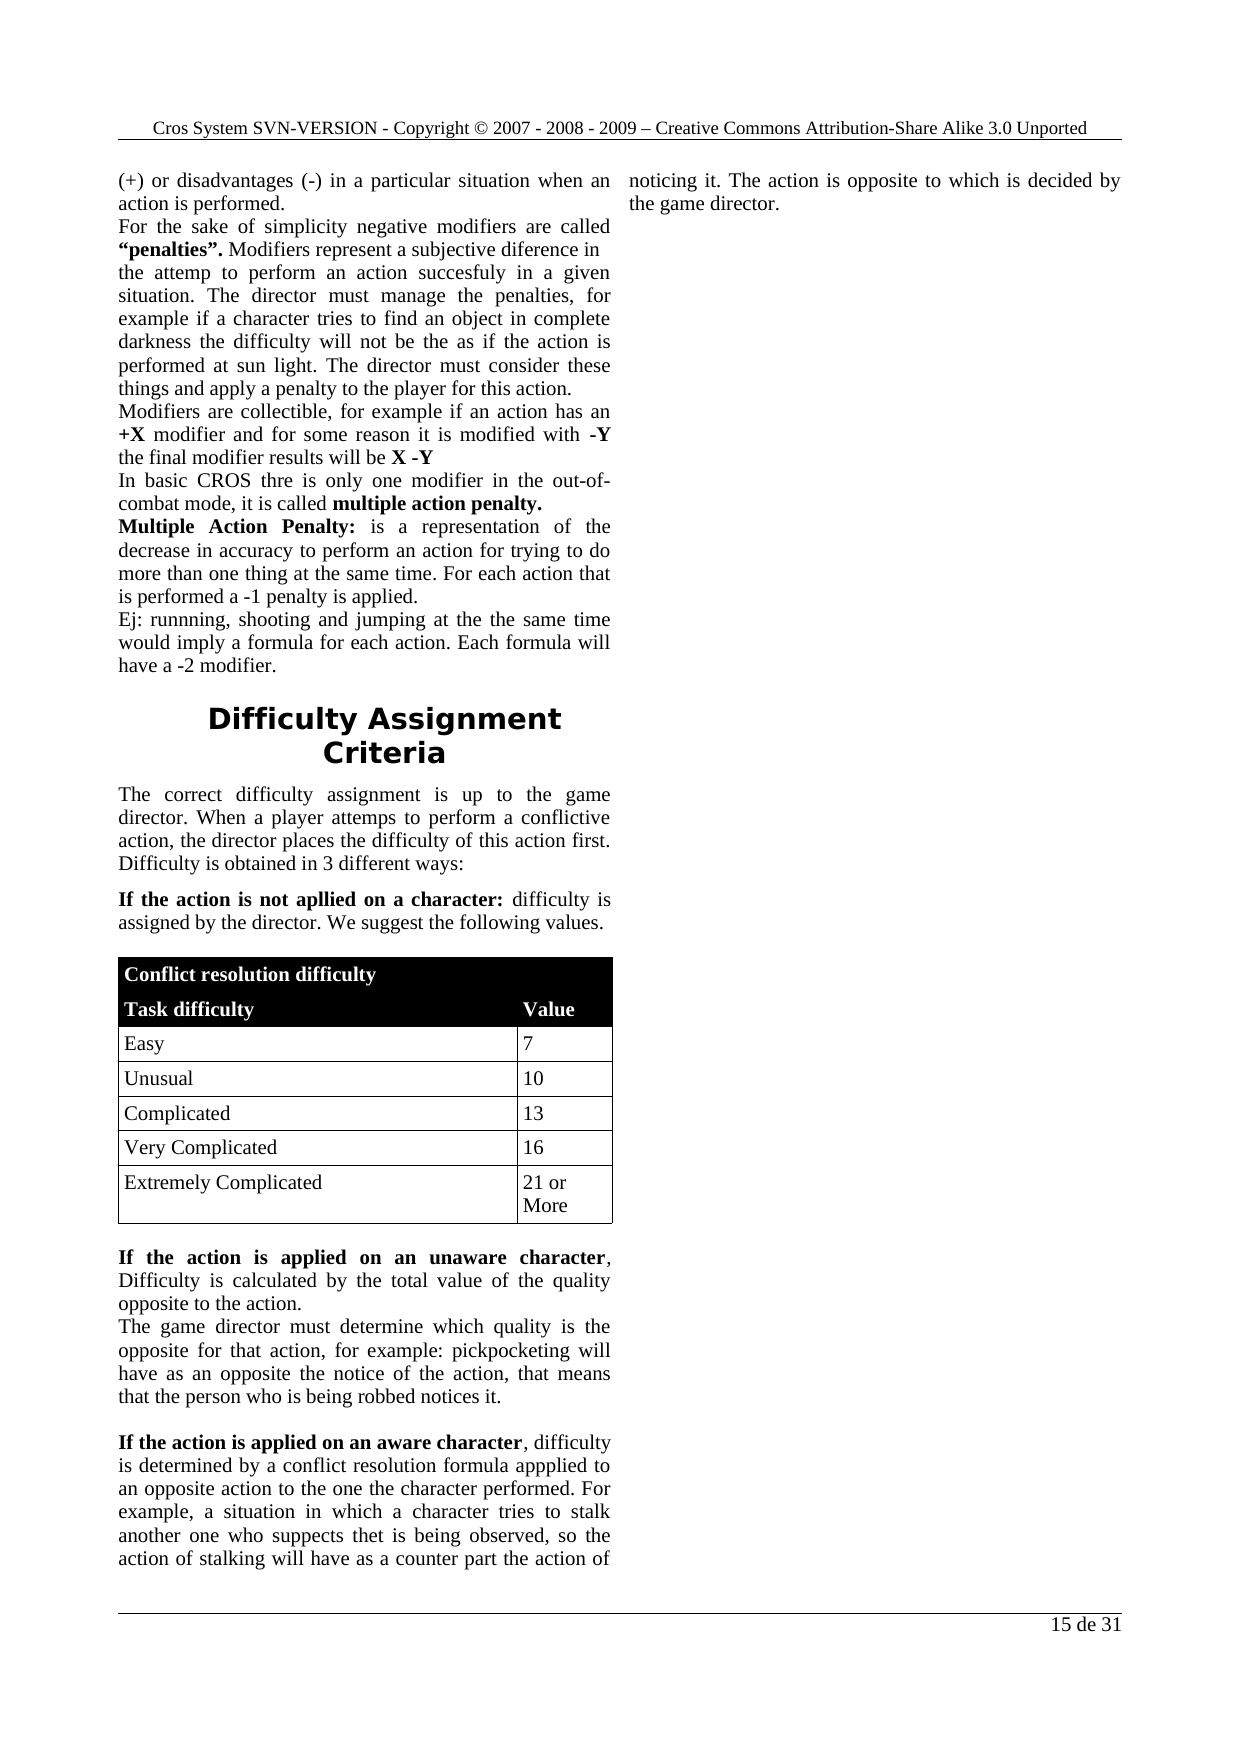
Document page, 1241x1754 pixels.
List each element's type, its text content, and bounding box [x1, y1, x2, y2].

text If the action is not apllied on a character: difficulty is assigned by the director. We suggest the following values. [118, 887, 611, 934]
text Ej: runnning, shooting and jumping at the the same time would imply a formula for each action. Each formula will have a -2 modifier. [118, 608, 611, 677]
text Multiple Action Penalty: is a representation of the decrease in accuracy to perform an action for trying to do more than one thing at the same time. For each action that is performed a -1 penalty is applied. [118, 515, 611, 608]
table_cell Very Complicated [119, 1131, 517, 1165]
text The correct difficulty assignment is up to the game director. When a player attemps to perform a conflictive action, the director places the difficulty of this action first. Difficulty is obtained in 3 different ways: [118, 783, 611, 875]
table_cell Value [518, 992, 612, 1026]
text (+) or disadvantages (-) in a particular situation when an action is performed. [118, 168, 611, 215]
table_cell 16 [518, 1131, 612, 1165]
subtitle Difficulty Assignment Criteria [158, 702, 611, 770]
text Modifiers are collectible, for example if an action has an +X modifier and for some reason it is modified with -Y the final modifier results will be X -Y [118, 400, 611, 469]
text In basic CROS thre is only one modifier in the out-of-combat mode, it is called multiple action penalty. [118, 469, 611, 515]
table_header Conflict resolution difficulty [119, 958, 517, 991]
table_cell 10 [518, 1062, 612, 1096]
table_cell Easy [119, 1027, 517, 1061]
text For the sake of simplicity negative modifiers are called “penalties”. Modifiers represent a subjective diference in [118, 215, 611, 261]
table_cell Task difficulty [119, 992, 517, 1026]
table_cell 21 or More [518, 1166, 612, 1223]
text The game director must determine which quality is the opposite for that action, for example: pickpocketing will have as an opposite the notice of the action, that means that the person who is being robbed notices it. [118, 1315, 611, 1408]
table_cell 13 [518, 1097, 612, 1130]
text noticing it. The action is opposite to which is decided by the game director. [629, 168, 1122, 215]
table_cell 7 [518, 1027, 612, 1061]
table_cell Unusual [119, 1062, 517, 1096]
table_cell Complicated [119, 1097, 517, 1130]
table_header [518, 958, 612, 991]
table_cell Extremely Complicated [119, 1166, 517, 1223]
text the attemp to perform an action succesfuly in a given situation. The director must manage the penalties, for example if a character tries to find an object in complete darkness the difficulty will not be the as if the action is performed at sun light. The director must consider these things and apply a penalty to the player for this action. [118, 261, 611, 400]
text If the action is applied on an aware character, difficulty is determined by a conflict resolution formula appplied to an opposite action to the one the character performed. For example, a situation in which a character tries to stalk another one who suppects thet is being observed, so the action of stalking will have as a counter part the action of [118, 1431, 611, 1570]
text If the action is applied on an unaware character, Difficulty is calculated by the total value of the quality opposite to the action. [118, 1246, 611, 1315]
